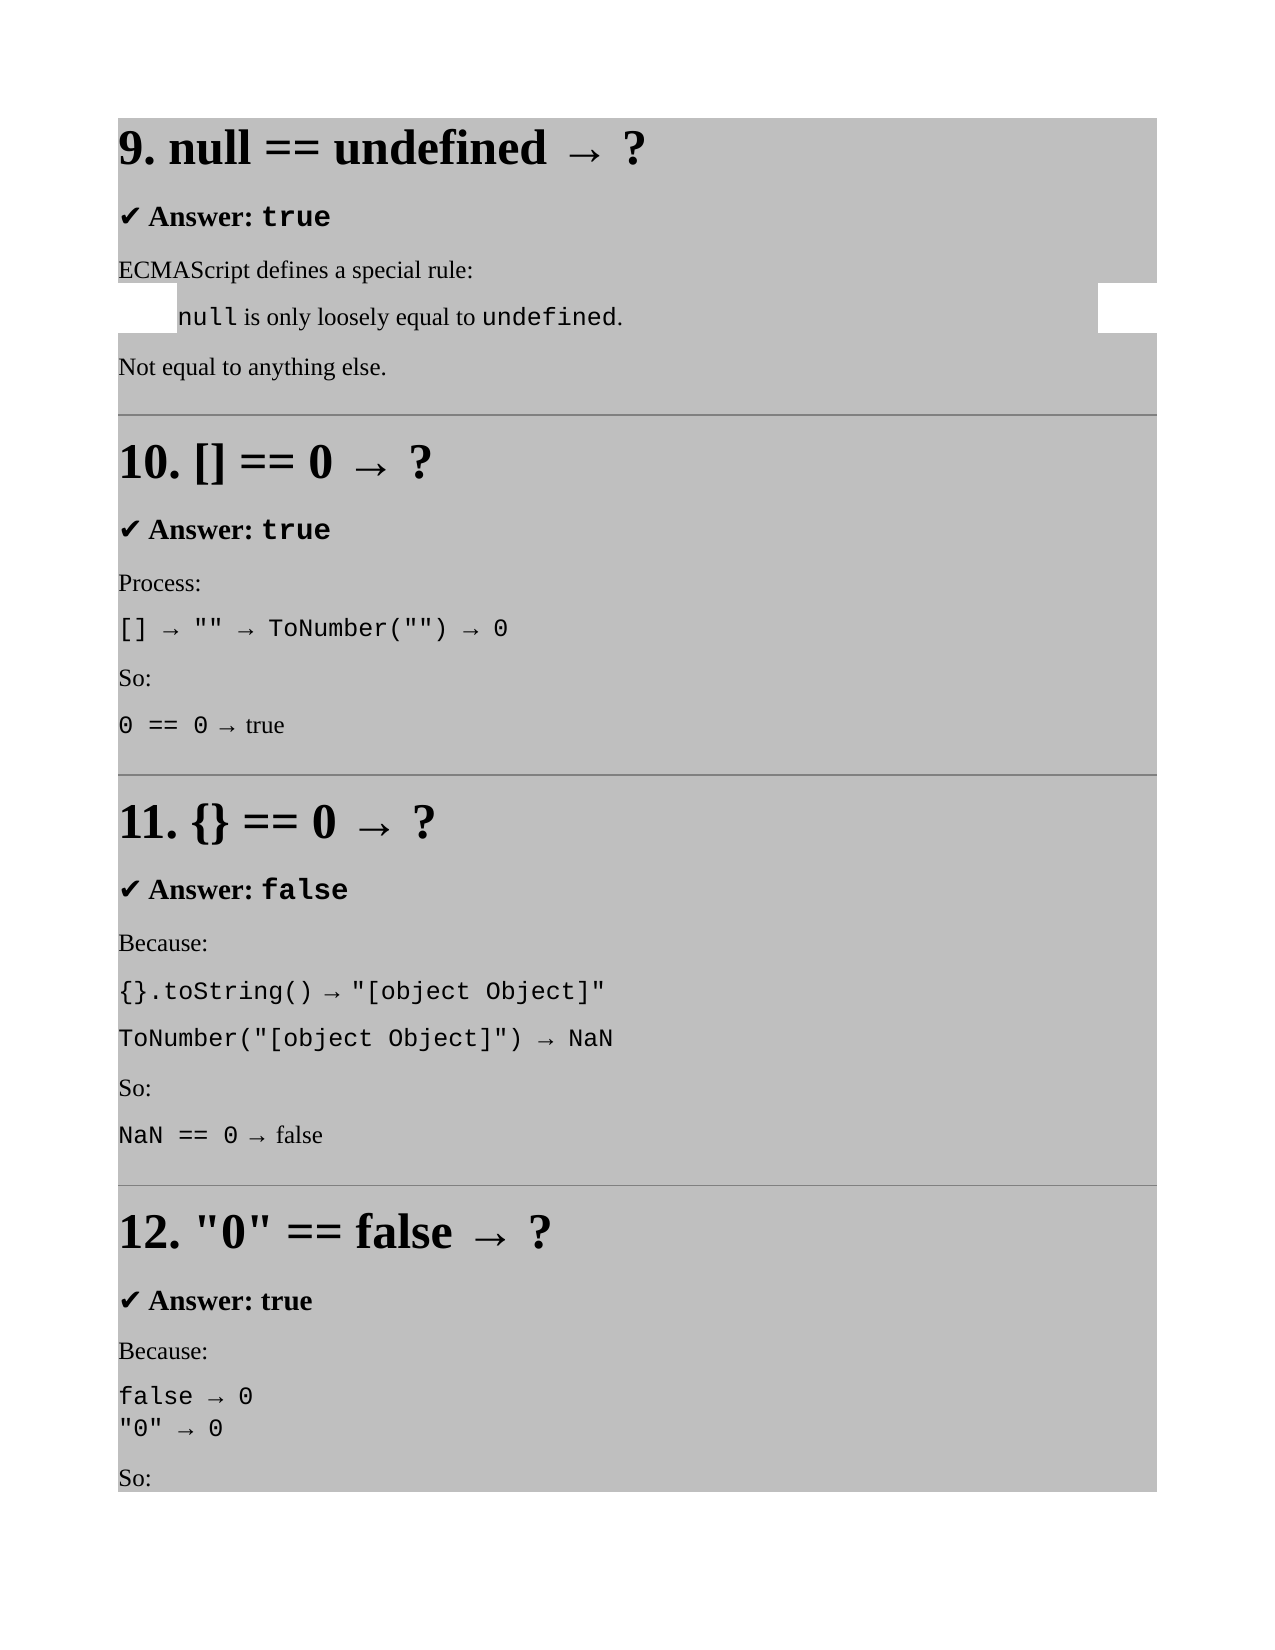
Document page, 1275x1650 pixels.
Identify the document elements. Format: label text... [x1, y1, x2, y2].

subtitle 12. "0" == false → ? [118, 1202, 1157, 1259]
text Process: [118, 568, 1157, 597]
text ECMAScript defines a special rule: [118, 255, 1157, 283]
subtitle ✔ Answer: true [118, 512, 1157, 548]
subtitle ✔ Answer: true [118, 1283, 1157, 1316]
text false → 0 "0" → 0 [118, 1383, 1157, 1444]
text 0 == 0 → true [118, 710, 1157, 741]
subtitle ✔ Answer: true [118, 199, 1157, 235]
text So: [118, 1463, 1157, 1492]
text Not equal to anything else. [118, 352, 1157, 381]
subtitle 11. {} == 0 → ? [118, 792, 1157, 849]
subtitle ✔ Answer: false [118, 872, 1157, 908]
text So: [118, 663, 1157, 691]
text ToNumber("[object Object]") → NaN [118, 1026, 1157, 1054]
subtitle 9. null == undefined → ? [118, 118, 1157, 176]
text NaN == 0 → false [118, 1121, 1157, 1151]
text Because: [118, 928, 1157, 957]
subtitle 10. [] == 0 → ? [118, 431, 1157, 489]
text So: [118, 1073, 1157, 1102]
text null is only loosely equal to undefined. [177, 302, 1098, 333]
text Because: [118, 1336, 1157, 1364]
text {}.toString() → "[object Object]" [118, 976, 1157, 1007]
text [] → "" → ToNumber("") → 0 [118, 616, 1157, 644]
